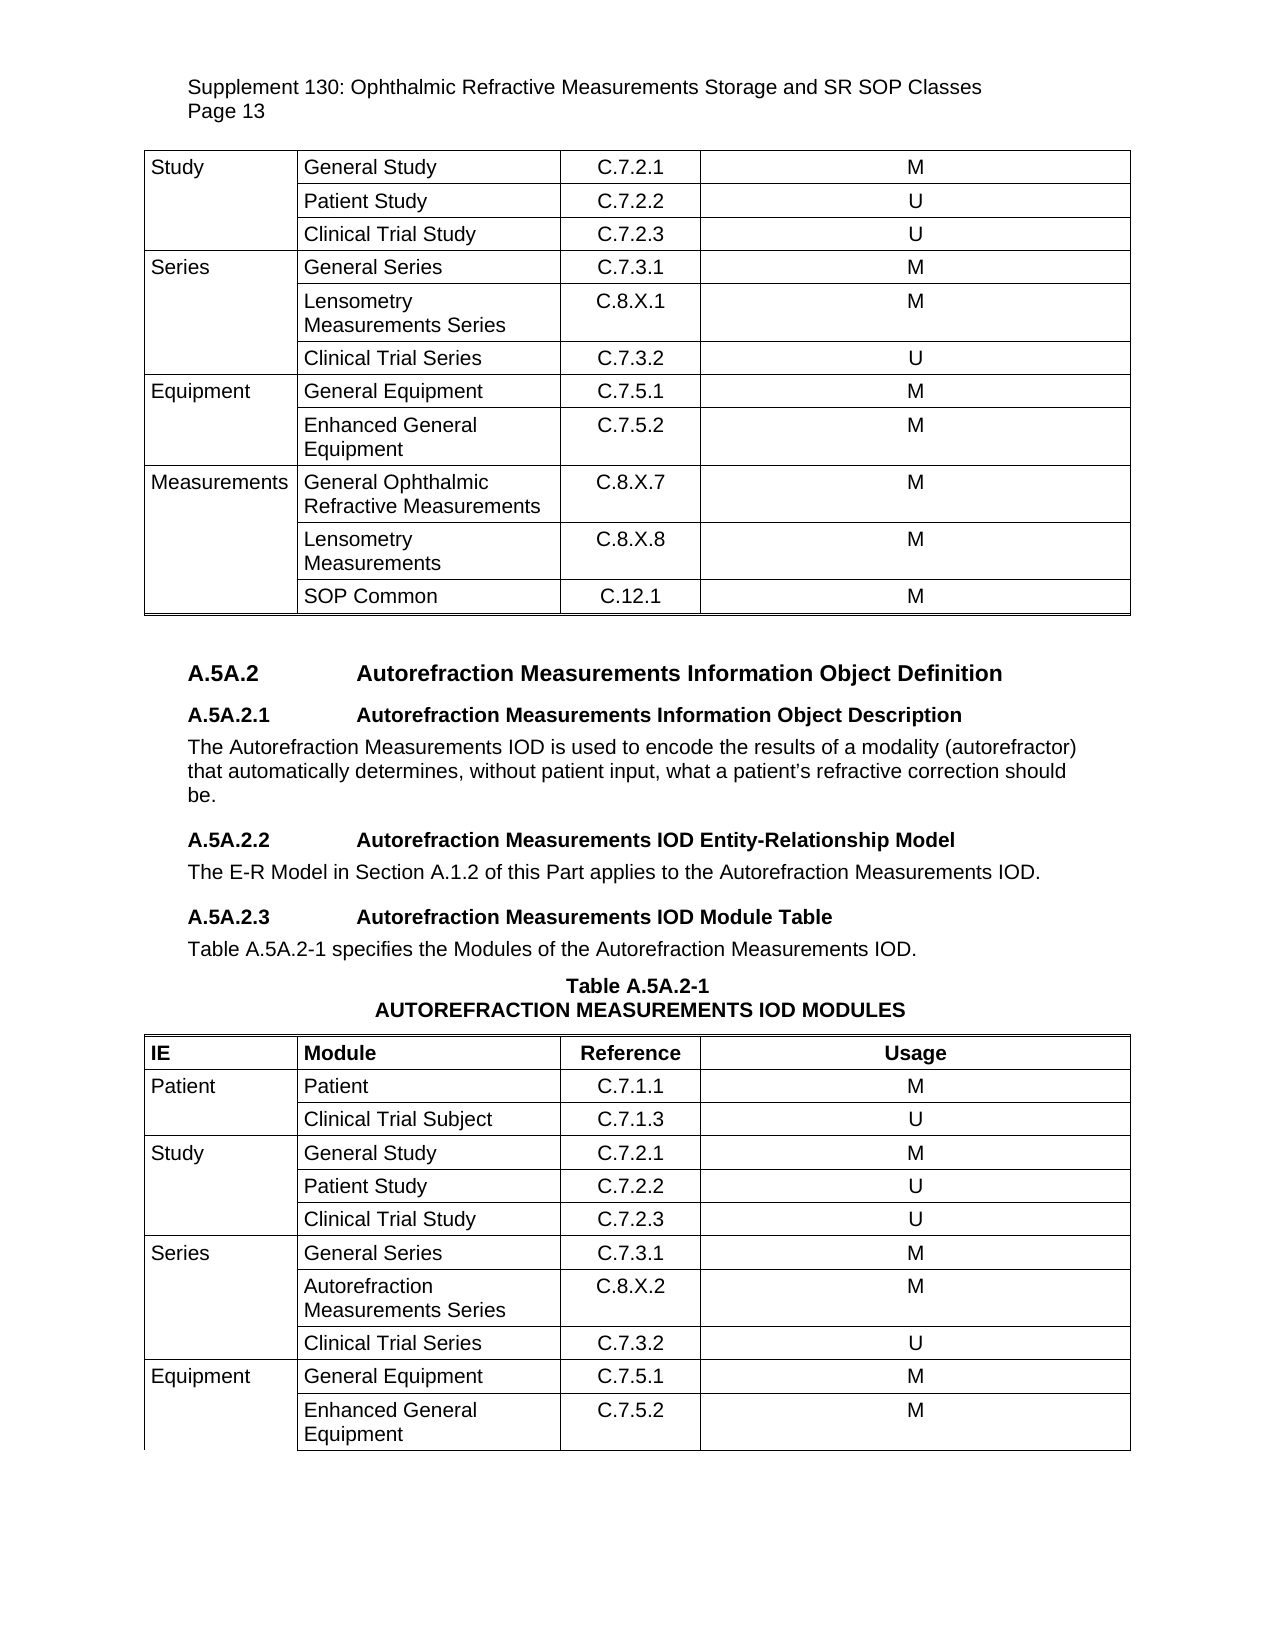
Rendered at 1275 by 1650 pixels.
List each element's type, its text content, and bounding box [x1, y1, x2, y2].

table_cell Measurements [145, 466, 297, 522]
table_cell Equipment [145, 1360, 297, 1450]
table_cell C.7.2.3 [561, 218, 700, 250]
table_header Module [298, 1037, 560, 1068]
table_cell [145, 522, 297, 579]
table_cell C.7.2.3 [561, 1203, 700, 1235]
table_cell M [701, 580, 1130, 612]
subtitle A.5A.2.2 Autorefraction Measurements IOD Entity-Relationship Model [187, 828, 1087, 852]
table_header General Series [298, 1236, 560, 1268]
table_cell C.7.2.2 [561, 1170, 700, 1202]
table_cell Clinical Trial Series [298, 1327, 560, 1359]
table_cell Clinical Trial Study [298, 1203, 560, 1235]
table_header M [701, 375, 1130, 407]
table_header M [701, 1236, 1130, 1268]
table_header M [701, 251, 1130, 283]
table_cell C.7.1.3 [561, 1103, 700, 1135]
table_header C.7.3.1 [561, 251, 700, 283]
table_cell U [701, 1103, 1130, 1135]
table_cell Patient Study [298, 1170, 560, 1202]
table_cell Study [145, 151, 297, 250]
table_cell U [701, 184, 1130, 217]
table_cell U [701, 218, 1130, 250]
subtitle A.5A.2 Autorefraction Measurements Information Object Definition [187, 659, 1087, 686]
table_cell SOP Common [298, 580, 560, 612]
table_cell C.8.X.1 [561, 284, 700, 341]
table_cell Lensometry Measurements [298, 523, 560, 579]
table_cell C.7.5.2 [561, 1394, 700, 1450]
table_header IE [145, 1037, 297, 1068]
table_cell [145, 579, 297, 612]
table_cell C.8.X.7 [561, 466, 700, 522]
table_cell U [701, 1327, 1130, 1359]
table_cell C.8.X.8 [561, 523, 700, 579]
table_cell C.12.1 [561, 580, 700, 612]
table_cell C.7.1.1 [561, 1070, 700, 1102]
table_cell U [701, 1203, 1130, 1235]
text The Autorefraction Measurements IOD is used to encode the results of a modality (autorefractor) that automatically determines, without patient input, what a patient’s refractive correction should be. [187, 735, 1087, 807]
subtitle A.5A.2.3 Autorefraction Measurements IOD Module Table [187, 905, 1087, 929]
table_cell Equipment [145, 375, 297, 464]
table_cell M [701, 1070, 1130, 1102]
table_header Usage [701, 1037, 1130, 1068]
table_cell Lensometry Measurements Series [298, 284, 560, 341]
table_header C.7.3.1 [561, 1236, 700, 1268]
table_cell C.7.2.2 [561, 184, 700, 217]
table_header Reference [561, 1037, 700, 1068]
table_header C.7.5.1 [561, 375, 700, 407]
table_cell General Ophthalmic Refractive Measurements [298, 466, 560, 522]
subtitle A.5A.2.1 Autorefraction Measurements Information Object Description [187, 703, 1087, 727]
table_cell Enhanced General Equipment [298, 1394, 560, 1450]
table_cell M [701, 1270, 1130, 1326]
table_cell Study [145, 1136, 297, 1235]
table_header General Series [298, 251, 560, 283]
table_cell Clinical Trial Study [298, 218, 560, 250]
table_cell M [701, 466, 1130, 522]
table_cell Series [145, 1236, 297, 1359]
table_cell M [701, 1394, 1130, 1450]
table_cell Clinical Trial Subject [298, 1103, 560, 1135]
table_header C.7.5.1 [561, 1360, 700, 1392]
table_header C.7.2.1 [561, 1136, 700, 1168]
title Table A.5A.2-1 AUTOREFRACTION MEASUREMENTS IOD MODULES [187, 973, 1087, 1021]
table_cell Enhanced General Equipment [298, 408, 560, 464]
table_cell C.8.X.2 [561, 1270, 700, 1326]
table_header General Equipment [298, 375, 560, 407]
table_header M [701, 151, 1130, 183]
table_header M [701, 1136, 1130, 1168]
table_cell M [701, 408, 1130, 464]
text Table A.5A.2-1 specifies the Modules of the Autorefraction Measurements IOD. [187, 937, 1087, 961]
table_cell U [701, 1170, 1130, 1202]
table_cell C.7.3.2 [561, 342, 700, 374]
table_header General Study [298, 151, 560, 183]
text The E-R Model in Section A.1.2 of this Part applies to the Autorefraction Measurements IOD. [187, 860, 1087, 884]
table_header C.7.2.1 [561, 151, 700, 183]
table_cell M [701, 284, 1130, 341]
table_header M [701, 1360, 1130, 1392]
table_cell C.7.3.2 [561, 1327, 700, 1359]
table_cell Patient Study [298, 184, 560, 217]
table_cell [145, 1102, 297, 1135]
table_cell Clinical Trial Series [298, 342, 560, 374]
table_cell Patient [298, 1070, 560, 1102]
table_cell M [701, 523, 1130, 579]
table_cell Autorefraction Measurements Series [298, 1270, 560, 1326]
table_cell Patient [145, 1070, 297, 1102]
table_cell C.7.5.2 [561, 408, 700, 464]
table_cell Series [145, 251, 297, 374]
table_cell U [701, 342, 1130, 374]
table_header General Equipment [298, 1360, 560, 1392]
table_header General Study [298, 1136, 560, 1168]
